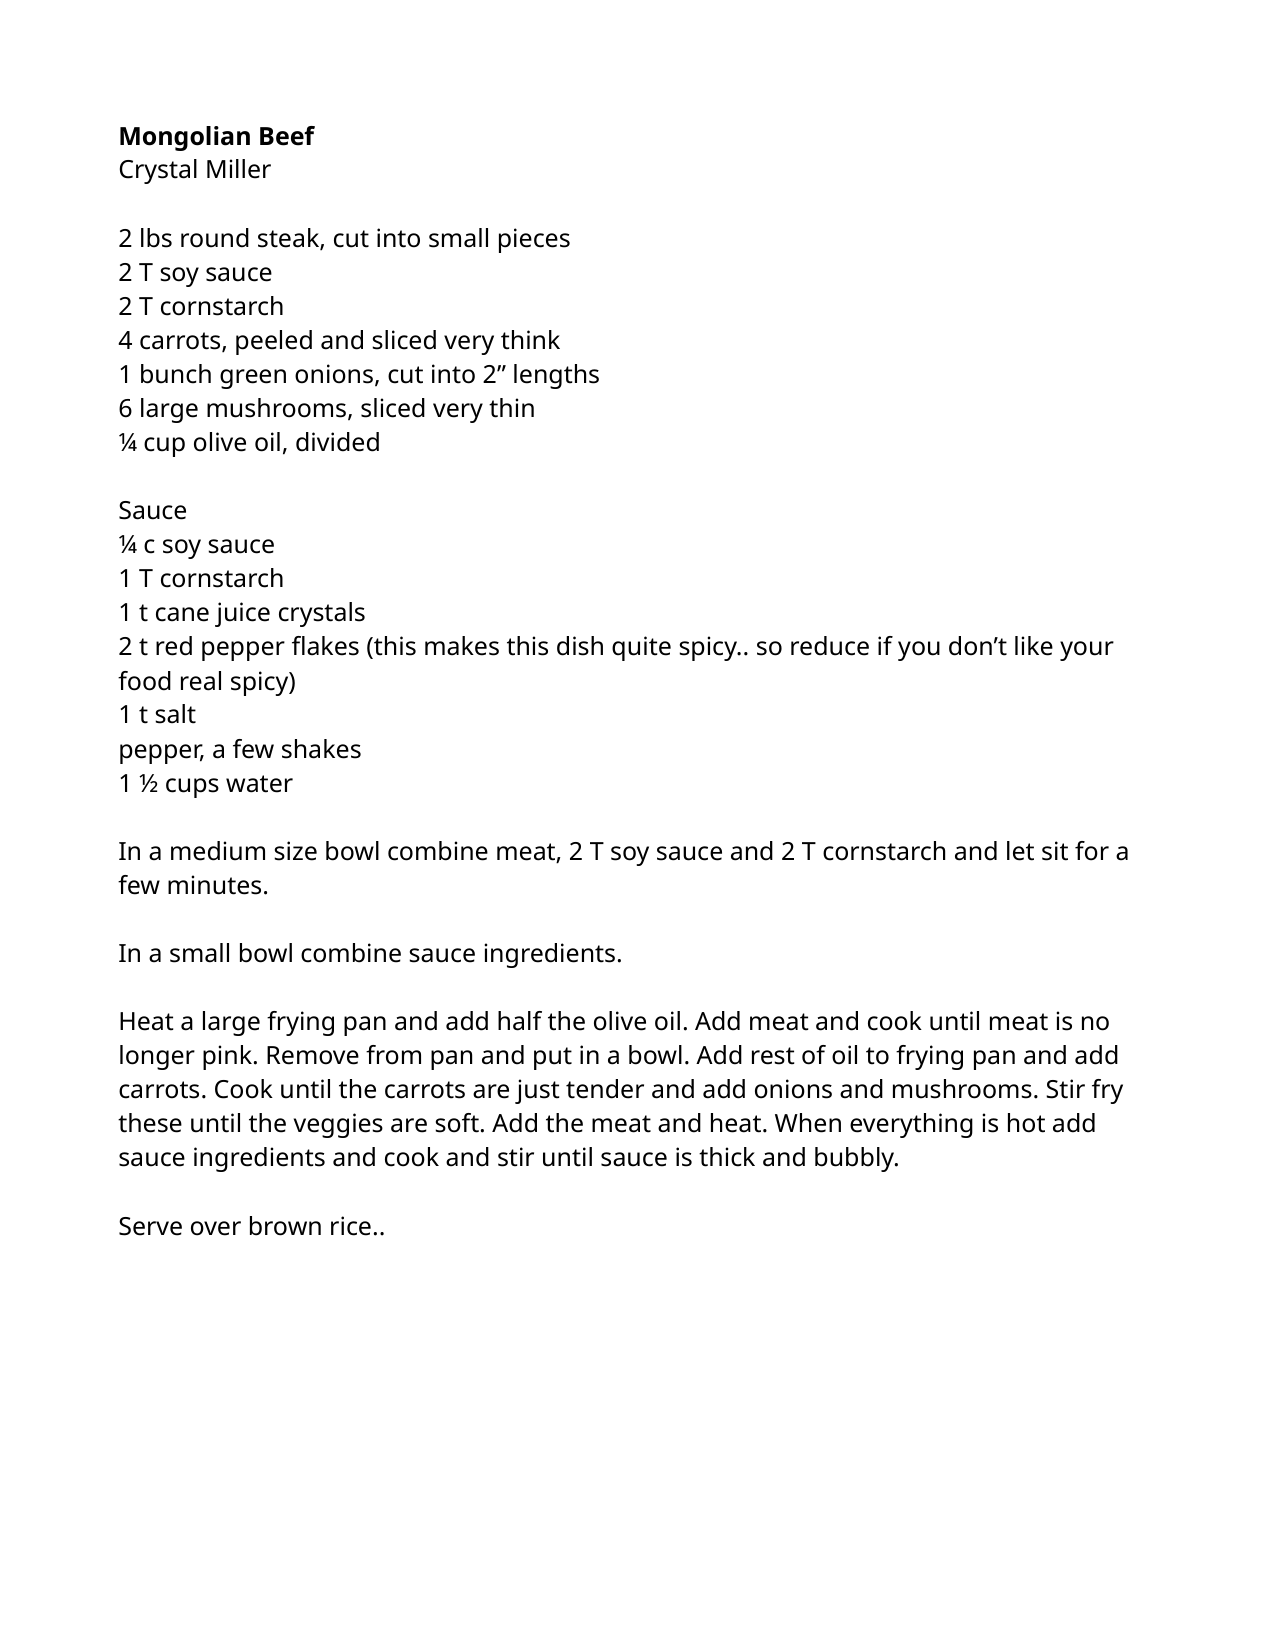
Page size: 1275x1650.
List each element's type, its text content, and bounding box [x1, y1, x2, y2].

text 2 t red pepper flakes (this makes this dish quite spicy.. so reduce if you don’t like your food real spicy) [118, 629, 1157, 697]
text 1 T cornstarch [118, 561, 1157, 595]
text 2 T cornstarch [118, 288, 1157, 322]
text Heat a large frying pan and add half the olive oil. Add meat and cook until meat is no longer pink. Remove from pan and put in a bowl. Add rest of oil to frying pan and add carrots. Cook until the carrots are just tender and add onions and mushrooms. Stir fry these until the veggies are soft. Add the meat and heat. When everything is hot add sauce ingredients and cook and stir until sauce is thick and bubbly. [118, 1004, 1157, 1174]
text In a medium size bowl combine meat, 2 T soy sauce and 2 T cornstarch and let sit for a few minutes. [118, 833, 1157, 902]
text 2 lbs round steak, cut into small pieces [118, 220, 1157, 254]
text Mongolian Beef [118, 118, 1157, 152]
text Serve over brown rice.. [118, 1208, 1157, 1242]
text 1 bunch green onions, cut into 2” lengths [118, 357, 1157, 391]
text 6 large mushrooms, sliced very thin [118, 391, 1157, 425]
text Crystal Miller [118, 152, 1157, 186]
text pepper, a few shakes [118, 731, 1157, 765]
text In a small bowl combine sauce ingredients. [118, 936, 1157, 970]
text 1 t cane juice crystals [118, 595, 1157, 629]
text 2 T soy sauce [118, 254, 1157, 288]
text 1 t salt [118, 697, 1157, 731]
text 4 carrots, peeled and sliced very think [118, 322, 1157, 357]
text 1 ½ cups water [118, 765, 1157, 799]
text ¼ cup olive oil, divided [118, 425, 1157, 459]
text Sauce [118, 493, 1157, 527]
text ¼ c soy sauce [118, 527, 1157, 561]
